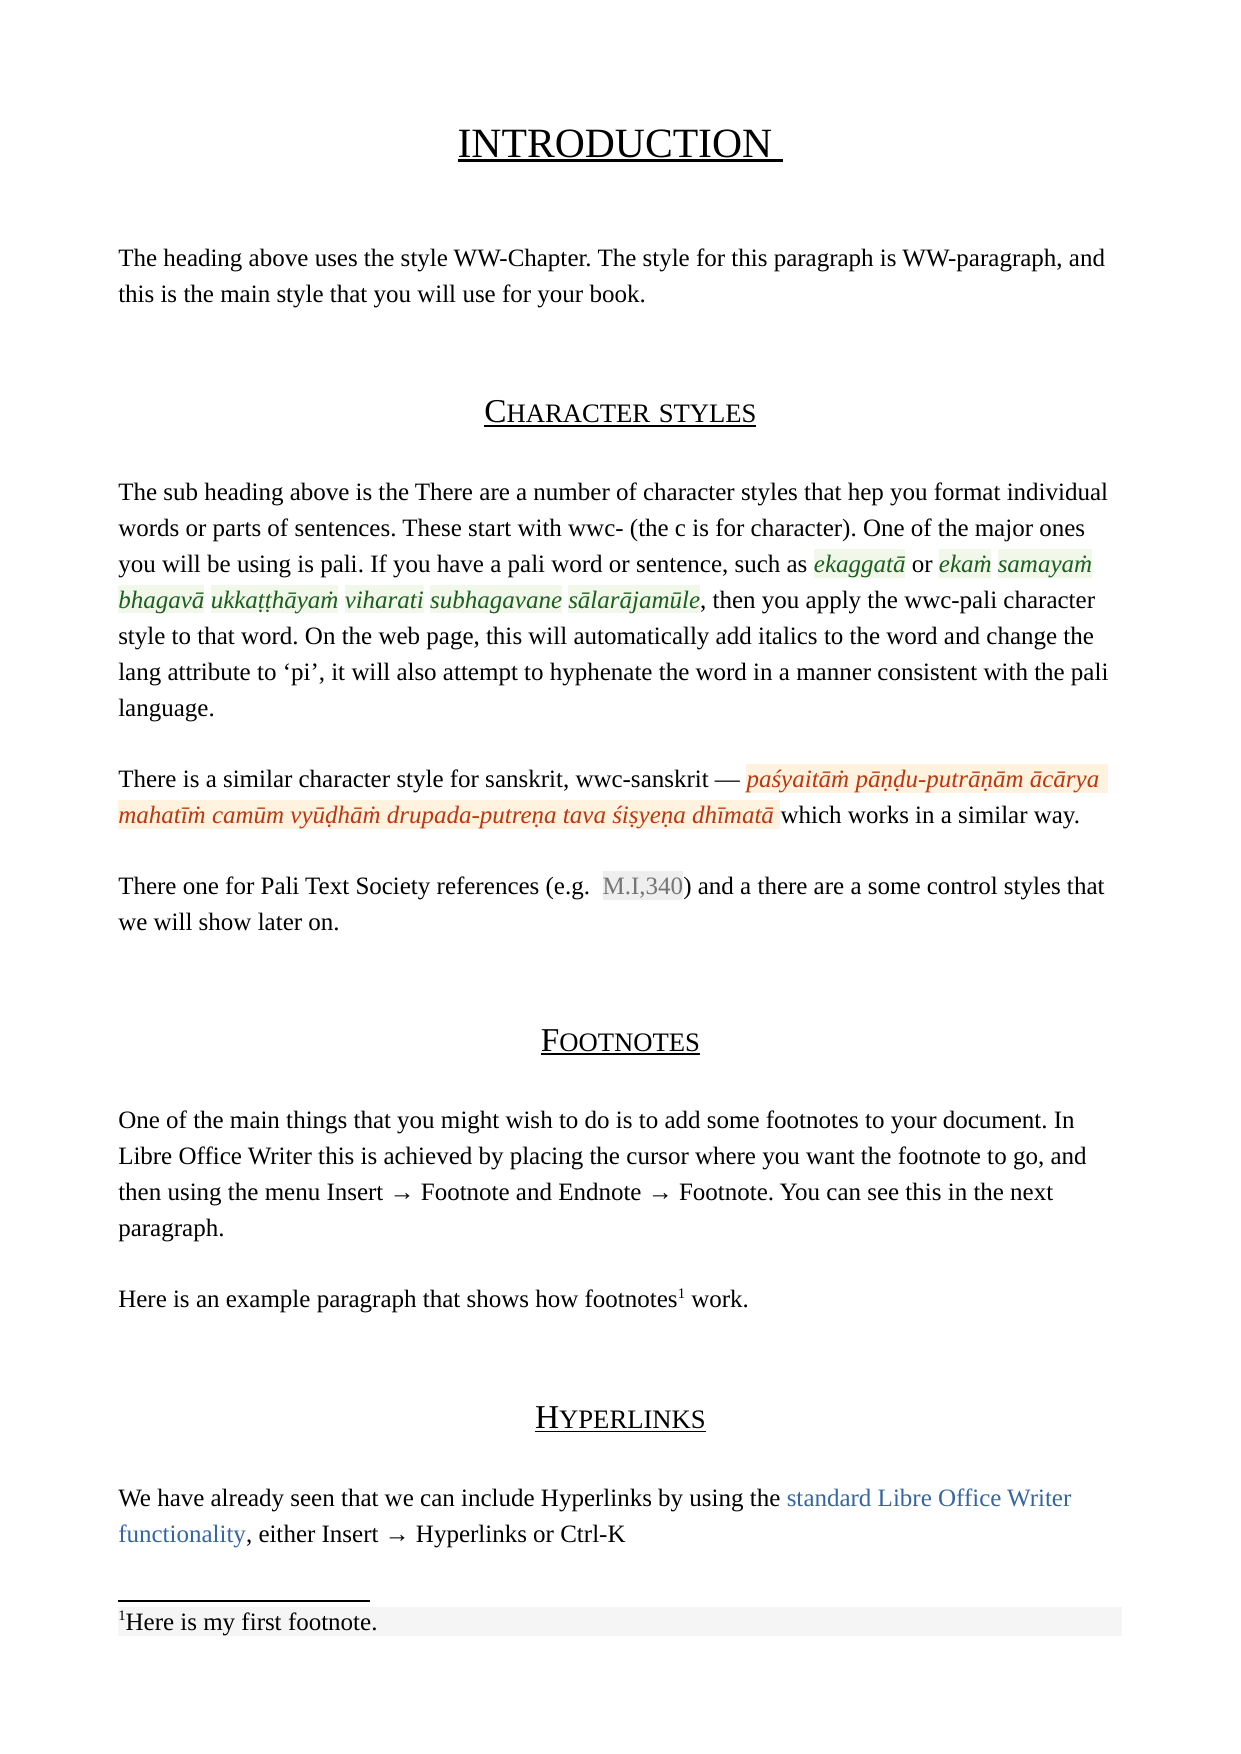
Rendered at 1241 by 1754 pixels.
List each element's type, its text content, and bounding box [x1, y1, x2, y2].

subtitle Hyperlinks [118, 1397, 1122, 1436]
text We have already seen that we can include Hyperlinks by using the standard Libre Office Writer functionality, either Insert → Hyperlinks or Ctrl-K [118, 1483, 1122, 1547]
text One of the main things that you might wish to do is to add some footnotes to your document. In Libre Office Writer this is achieved by placing the cursor where you want the footnote to go, and then using the menu Insert → Footnote and Endnote → Footnote. You can see this in the next paragraph. [118, 1105, 1122, 1242]
text There one for Pali Text Society references (e.g. M.I,340) and a there are a some control styles that we will show later on. [118, 871, 1122, 936]
subtitle Introduction [118, 118, 1122, 166]
subtitle Character styles [118, 391, 1122, 430]
text Here is my first footnote. [118, 1607, 1122, 1636]
subtitle Footnotes [118, 1020, 1122, 1058]
text The sub heading above is the There are a number of character styles that hep you format individual words or parts of sentences. These start with wwc- (the c is for character). One of the major ones you will be using is pali. If you have a pali word or sentence, such as ekaggatā or ekaṁ samayaṁ bhagavā ukkaṭṭhāyaṁ viharati subhagavane sālarājamūle, then you apply the wwc-pali character style to that word. On the web page, this will automatically add italics to the word and change the lang attribute to ‘pi’, it will also attempt to hyphenate the word in a manner consistent with the pali language. [118, 477, 1122, 721]
text There is a similar character style for sanskrit, wwc-sanskrit — paśyaitāṁ pāṇḍu-putrāṇām ācārya mahatīṁ camūm vyūḍhāṁ drupada-putreṇa tava śiṣyeṇa dhīmatā which works in a similar way. [118, 764, 1122, 829]
text The heading above uses the style WW-Chapter. The style for this paragraph is WW-paragraph, and this is the main style that you will use for your book. [118, 243, 1122, 307]
text Here is an example paragraph that shows how footnotes work. [118, 1284, 1122, 1313]
